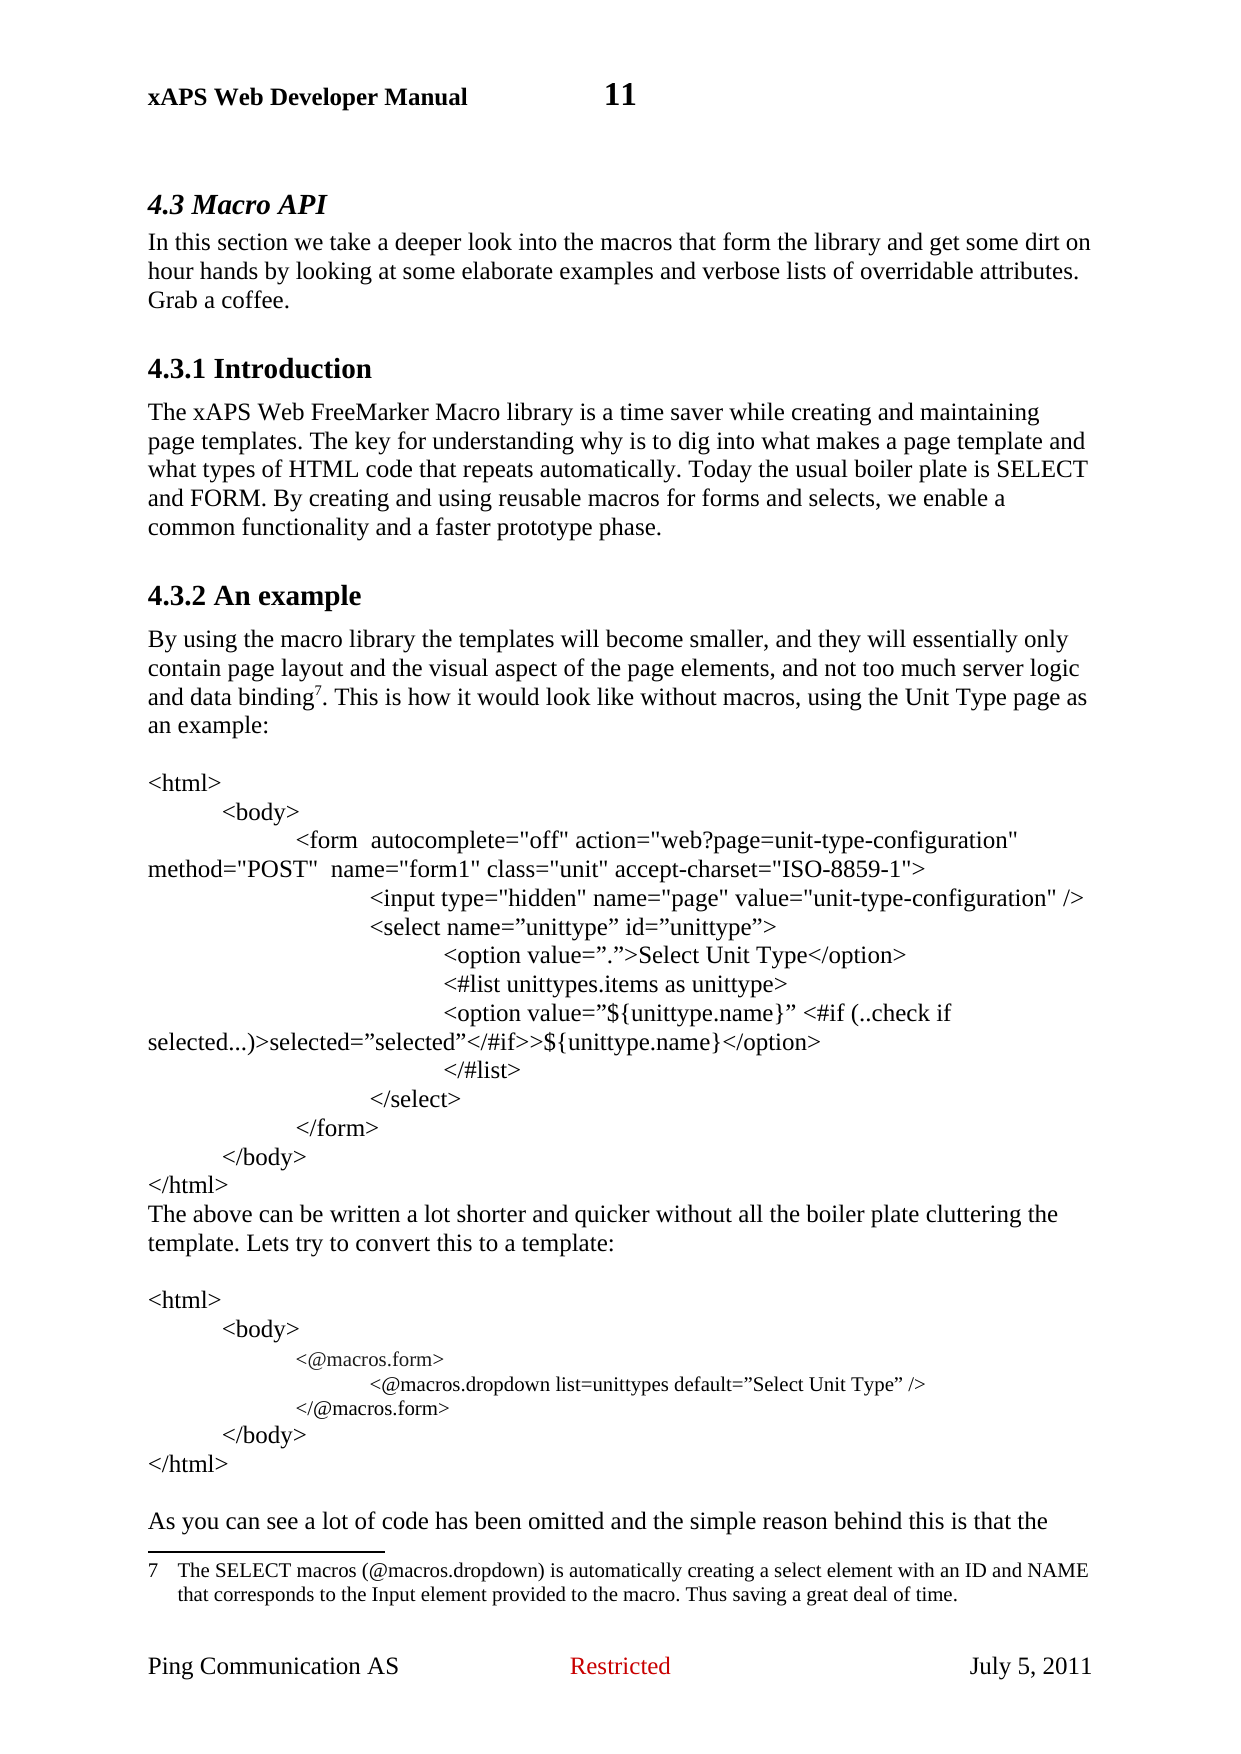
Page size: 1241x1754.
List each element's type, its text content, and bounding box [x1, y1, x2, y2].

text </#list> [148, 1056, 1092, 1084]
text The SELECT macros (@macros.dropdown) is automatically creating a select element with an ID and NAME that corresponds to the Input element provided to the macro. Thus saving a great deal of time. [148, 1558, 1092, 1606]
text </@macros.form> [148, 1396, 1092, 1420]
text <option value=”${unittype.name}” <#if (..check if selected...)>selected=”selected”</#if>>${unittype.name}</option> [148, 998, 1092, 1056]
text <@macros.form> [148, 1343, 1092, 1372]
text By using the macro library the templates will become smaller, and they will essentially only contain page layout and the visual aspect of the page elements, and not too much server logic and data binding. This is how it would look like without macros, using the Unit Type page as an example: [148, 624, 1092, 739]
text </select> [148, 1084, 1092, 1113]
text The above can be written a lot shorter and quicker without all the boiler plate cluttering the template. Lets try to convert this to a template: [148, 1199, 1092, 1257]
text </form> [148, 1113, 1092, 1142]
text <input type="hidden" name="page" value="unit-type-configuration" /> [148, 883, 1092, 912]
text </html> [148, 1449, 1092, 1477]
text In this section we take a deeper look into the macros that form the library and get some dirt on hour hands by looking at some elaborate examples and verbose lists of overridable attributes. Grab a coffee. [148, 227, 1092, 313]
text </html> [148, 1171, 1092, 1199]
text <body> [148, 797, 1092, 826]
text <html> [148, 1286, 1092, 1314]
text <select name=”unittype” id=”unittype”> [148, 912, 1092, 941]
text <form autocomplete="off" action="web?page=unit-type-configuration" method="POST" name="form1" class="unit" accept-charset="ISO-8859-1"> [148, 826, 1092, 883]
text <@macros.dropdown list=unittypes default=”Select Unit Type” /> [148, 1372, 1092, 1396]
subtitle 4.3 Macro API [148, 187, 1092, 221]
subtitle 4.3.2 An example [148, 578, 1092, 612]
text <#list unittypes.items as unittype> [148, 969, 1092, 998]
text <html> [148, 768, 1092, 797]
text </body> [148, 1420, 1092, 1449]
subtitle 4.3.1 Introduction [148, 351, 1092, 384]
text <body> [148, 1314, 1092, 1343]
text The xAPS Web FreeMarker Macro library is a time saver while creating and maintaining page templates. The key for understanding why is to dig into what makes a page template and what types of HTML code that repeats automatically. Today the usual boiler plate is SELECT and FORM. By creating and using reusable macros for forms and selects, we enable a common functionality and a faster prototype phase. [148, 397, 1092, 541]
text As you can see a lot of code has been omitted and the simple reason behind this is that the [148, 1506, 1092, 1535]
text <option value=”.”>Select Unit Type</option> [148, 941, 1092, 969]
text </body> [148, 1142, 1092, 1171]
